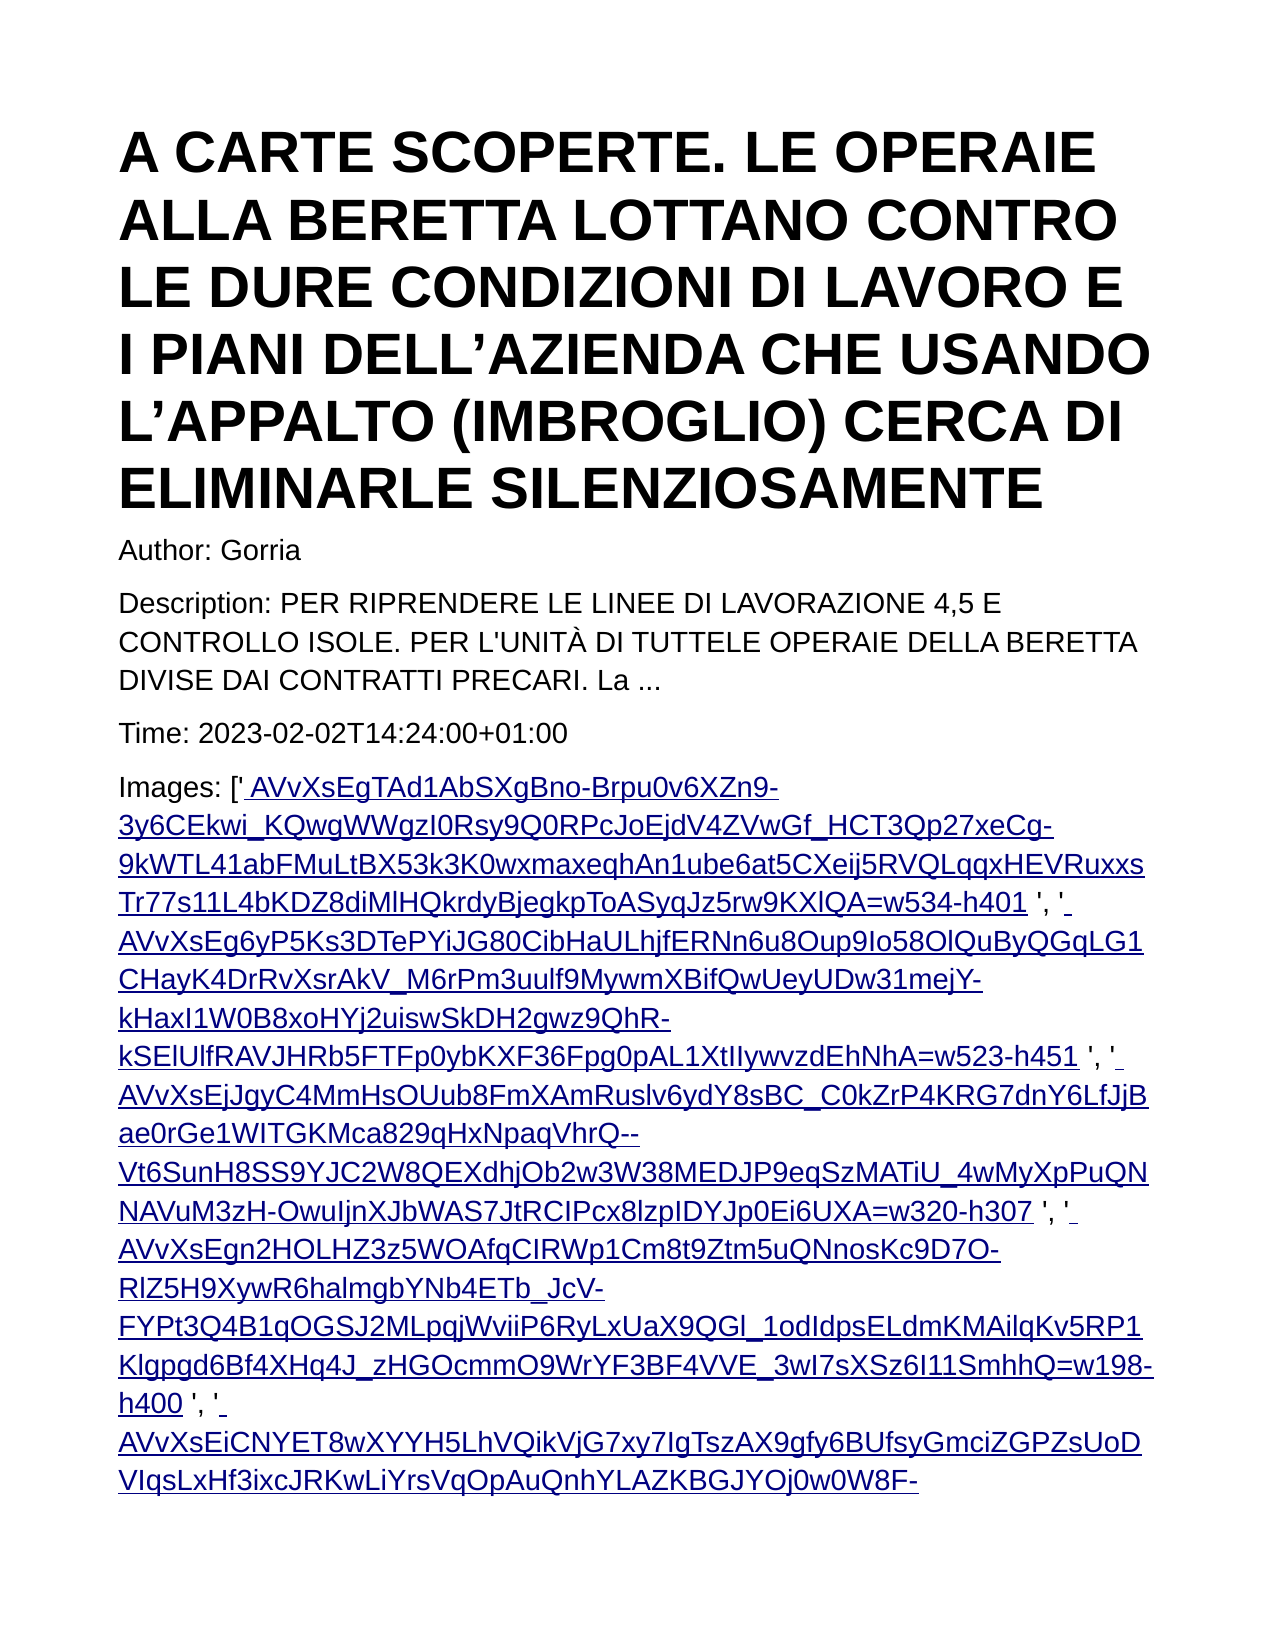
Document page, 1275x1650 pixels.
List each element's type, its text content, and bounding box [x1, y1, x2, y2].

subtitle A CARTE SCOPERTE. LE OPERAIE ALLA BERETTA LOTTANO CONTRO LE DURE CONDIZIONI DI LAVORO E I PIANI DELL’AZIENDA CHE USANDO L’APPALTO (IMBROGLIO) CERCA DI ELIMINARLE SILENZIOSAMENTE [118, 118, 1157, 521]
text Images: [' AVvXsEgTAd1AbSXgBno-Brpu0v6XZn9-3y6CEkwi_KQwgWWgzI0Rsy9Q0RPcJoEjdV4ZVwGf_HCT3Qp27xeCg-9kWTL41abFMuLtBX53k3K0wxmaxeqhAn1ube6at5CXeij5RVQLqqxHEVRuxxsTr77s11L4bKDZ8diMlHQkrdyBjegkpToASyqJz5rw9KXlQA=w534-h401 ', ' AVvXsEg6yP5Ks3DTePYiJG80CibHaULhjfERNn6u8Oup9Io58OlQuByQGqLG1CHayK4DrRvXsrAkV_M6rPm3uulf9MywmXBifQwUeyUDw31mejY-kHaxI1W0B8xoHYj2uiswSkDH2gwz9QhR-kSElUlfRAVJHRb5FTFp0ybKXF36Fpg0pAL1XtIIywvzdEhNhA=w523-h451 ', ' AVvXsEjJgyC4MmHsOUub8FmXAmRuslv6ydY8sBC_C0kZrP4KRG7dnY6LfJjBae0rGe1WITGKMca829qHxNpaqVhrQ--Vt6SunH8SS9YJC2W8QEXdhjOb2w3W38MEDJP9eqSzMATiU_4wMyXpPuQNNAVuM3zH-OwuIjnXJbWAS7JtRCIPcx8lzpIDYJp0Ei6UXA=w320-h307 ', ' AVvXsEgn2HOLHZ3z5WOAfqCIRWp1Cm8t9Ztm5uQNnosKc9D7O-RlZ5H9XywR6halmgbYNb4ETb_JcV-FYPt3Q4B1qOGSJ2MLpqjWviiP6RyLxUaX9QGl_1odIdpsELdmKMAilqKv5RP1Klgpgd6Bf4XHq4J_zHGOcmmO9WrYF3BF4VVE_3wI7sXSz6I11SmhhQ=w198-h400 ', ' AVvXsEiCNYET8wXYYH5LhVQikVjG7xy7IgTszAX9gfy6BUfsyGmciZGPZsUoDVIqsLxHf3ixcJRKwLiYrsVqOpAuQnhYLAZKBGJYOj0w0W8F- [118, 769, 1157, 1497]
text Time: 2023-02-02T14:24:00+01:00 [118, 716, 1157, 750]
text Author: Gorria [118, 533, 1157, 567]
text Description: PER RIPRENDERE LE LINEE DI LAVORAZIONE 4,5 E CONTROLLO ISOLE. PER L'UNITÀ DI TUTTELE OPERAIE DELLA BERETTA DIVISE DAI CONTRATTI PRECARI. La ... [118, 586, 1157, 697]
